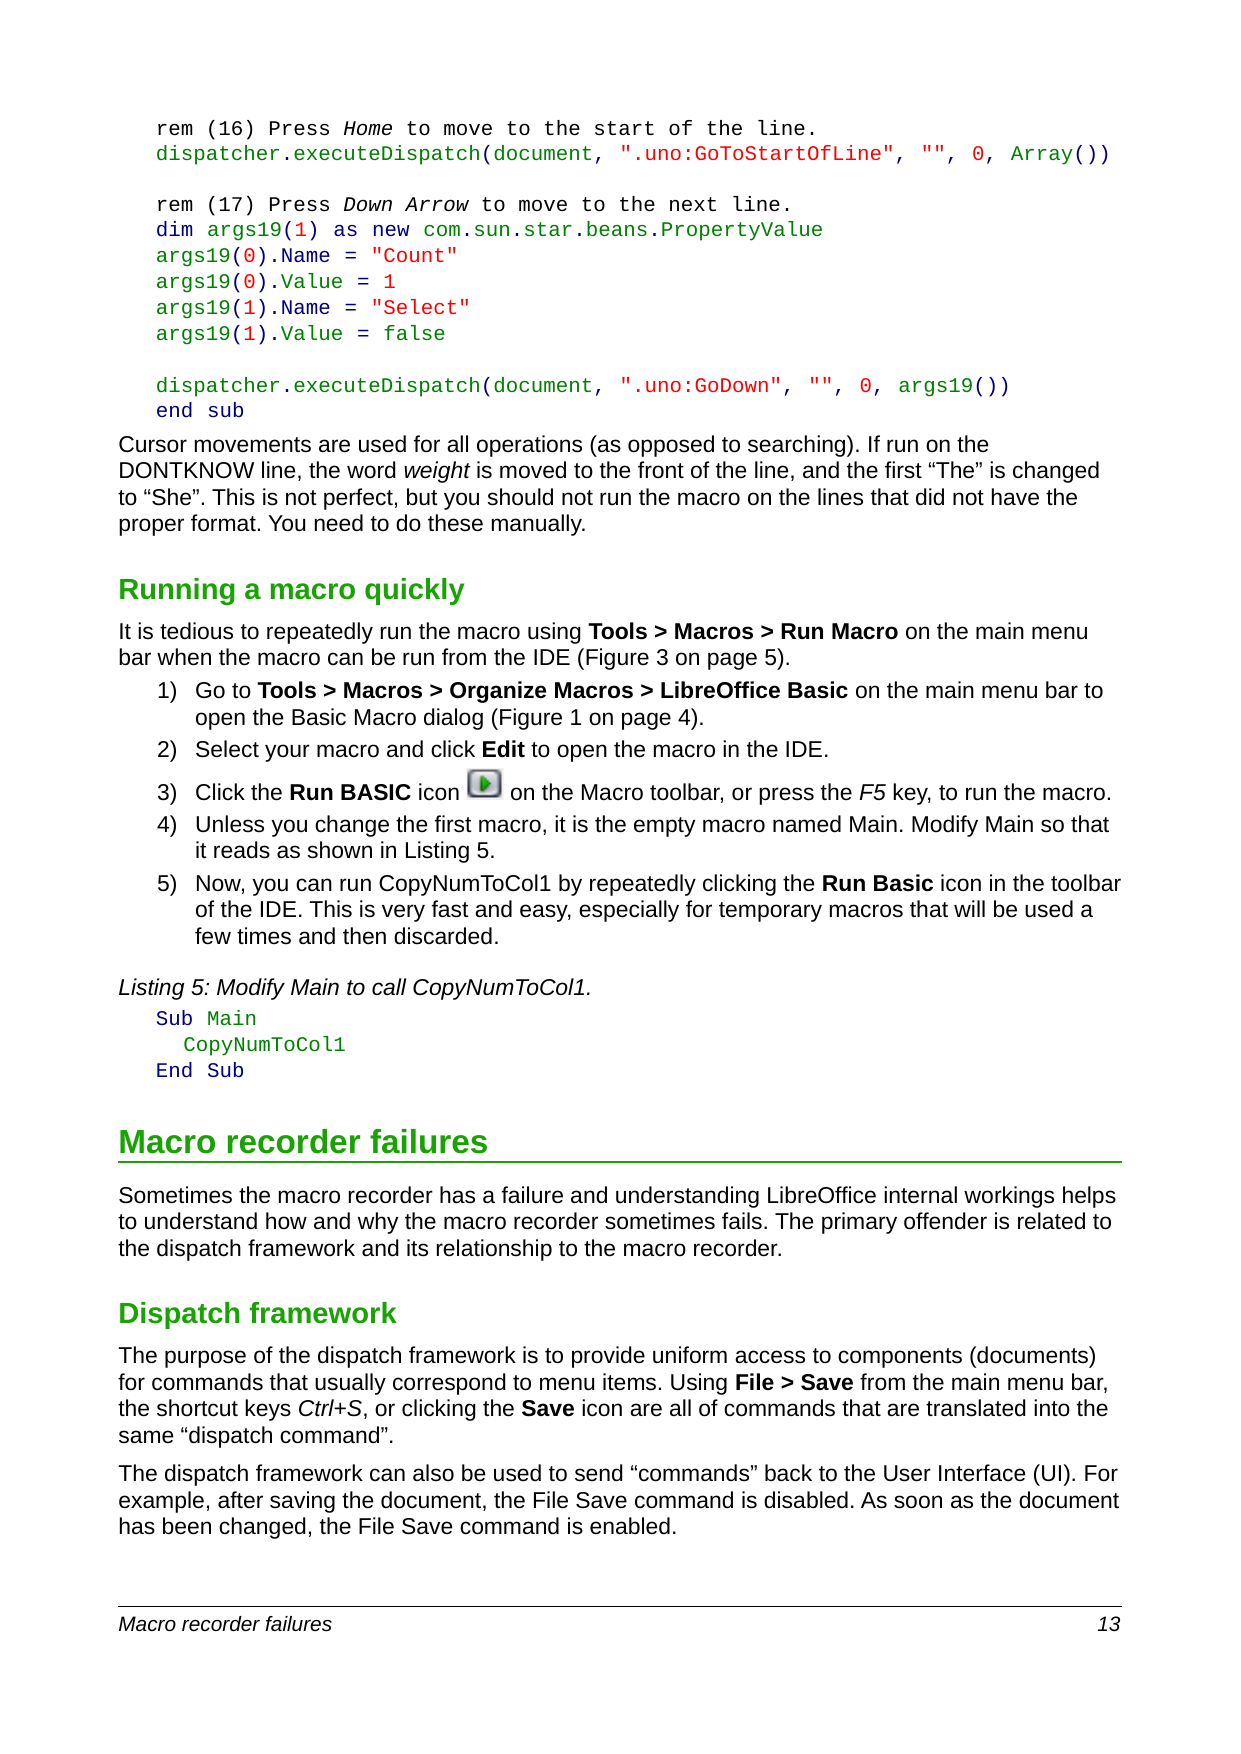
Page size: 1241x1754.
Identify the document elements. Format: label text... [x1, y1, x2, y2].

list Click the Run BASIC icon on the Macro toolbar, or press the F5 key, to run the macro. [177, 769, 1122, 805]
text args19(0).Name = "Count" [156, 243, 1122, 269]
text dim args19(1) as new com.sun.star.beans.PropertyValue [156, 217, 1122, 243]
text rem (16) Press Home to move to the start of the line. [156, 118, 1122, 142]
subtitle Dispatch framework [118, 1297, 1122, 1330]
text The dispatch framework can also be used to send “commands” back to the User Interface (UI). For example, after saving the document, the File Save command is disabled. As soon as the document has been changed, the File Save command is enabled. [118, 1460, 1122, 1539]
subtitle Macro recorder failures [118, 1123, 1122, 1161]
text args19(0).Value = 1 [156, 269, 1122, 295]
list Unless you change the first macro, it is the empty macro named Main. Modify Main so that it reads as shown in Listing 5. [177, 811, 1122, 864]
text dispatcher.executeDispatch(document, ".uno:GoToStartOfLine", "", 0, Array()) [156, 142, 1122, 168]
text args19(1).Value = false [156, 321, 1122, 347]
text Cursor movements are used for all operations (as opposed to searching). If run on the DONTKNOW line, the word weight is moved to the front of the line, and the first “The” is changed to “She”. This is not perfect, but you should not run the macro on the lines that did not have the proper format. You need to do these manually. [118, 431, 1122, 536]
text The purpose of the dispatch framework is to provide uniform access to components (documents) for commands that usually correspond to menu items. Using File > Save from the main menu bar, the shortcut keys Ctrl+S, or clicking the Save icon are all of commands that are translated into the same “dispatch command”. [118, 1342, 1122, 1448]
text end sub [156, 399, 1122, 425]
text End Sub [156, 1058, 1122, 1084]
list Now, you can run CopyNumToCol1 by repeatedly clicking the Run Basic icon in the toolbar of the IDE. This is very fast and easy, especially for temporary macros that will be used a few times and then discarded. [177, 870, 1122, 949]
text Sub Main [156, 1007, 1122, 1033]
text dispatcher.executeDispatch(document, ".uno:GoDown", "", 0, args19()) [156, 373, 1122, 399]
list Select your macro and click Edit to open the macro in the IDE. [177, 736, 1122, 762]
list It is tedious to repeatedly run the macro using Tools > Macros > Run Macro on the main menu bar when the macro can be run from the IDE (Figure 3 on page 5). [118, 618, 1122, 671]
list Go to Tools > Macros > Organize Macros > LibreOffice Basic on the main menu bar to open the Basic Macro dialog (Figure 1 on page 4). [177, 677, 1122, 730]
text rem (17) Press Down Arrow to move to the next line. [156, 194, 1122, 217]
text args19(1).Name = "Select" [156, 295, 1122, 321]
text Sometimes the macro recorder has a failure and understanding LibreOffice internal workings helps to understand how and why the macro recorder sometimes fails. The primary offender is related to the dispatch framework and its relationship to the macro recorder. [118, 1182, 1122, 1261]
subtitle Running a macro quickly [118, 572, 1122, 606]
text CopyNumToCol1 [156, 1033, 1122, 1058]
text Listing 5: Modify Main to call CopyNumToCol1. [118, 974, 1122, 1000]
picture [466, 768, 504, 800]
